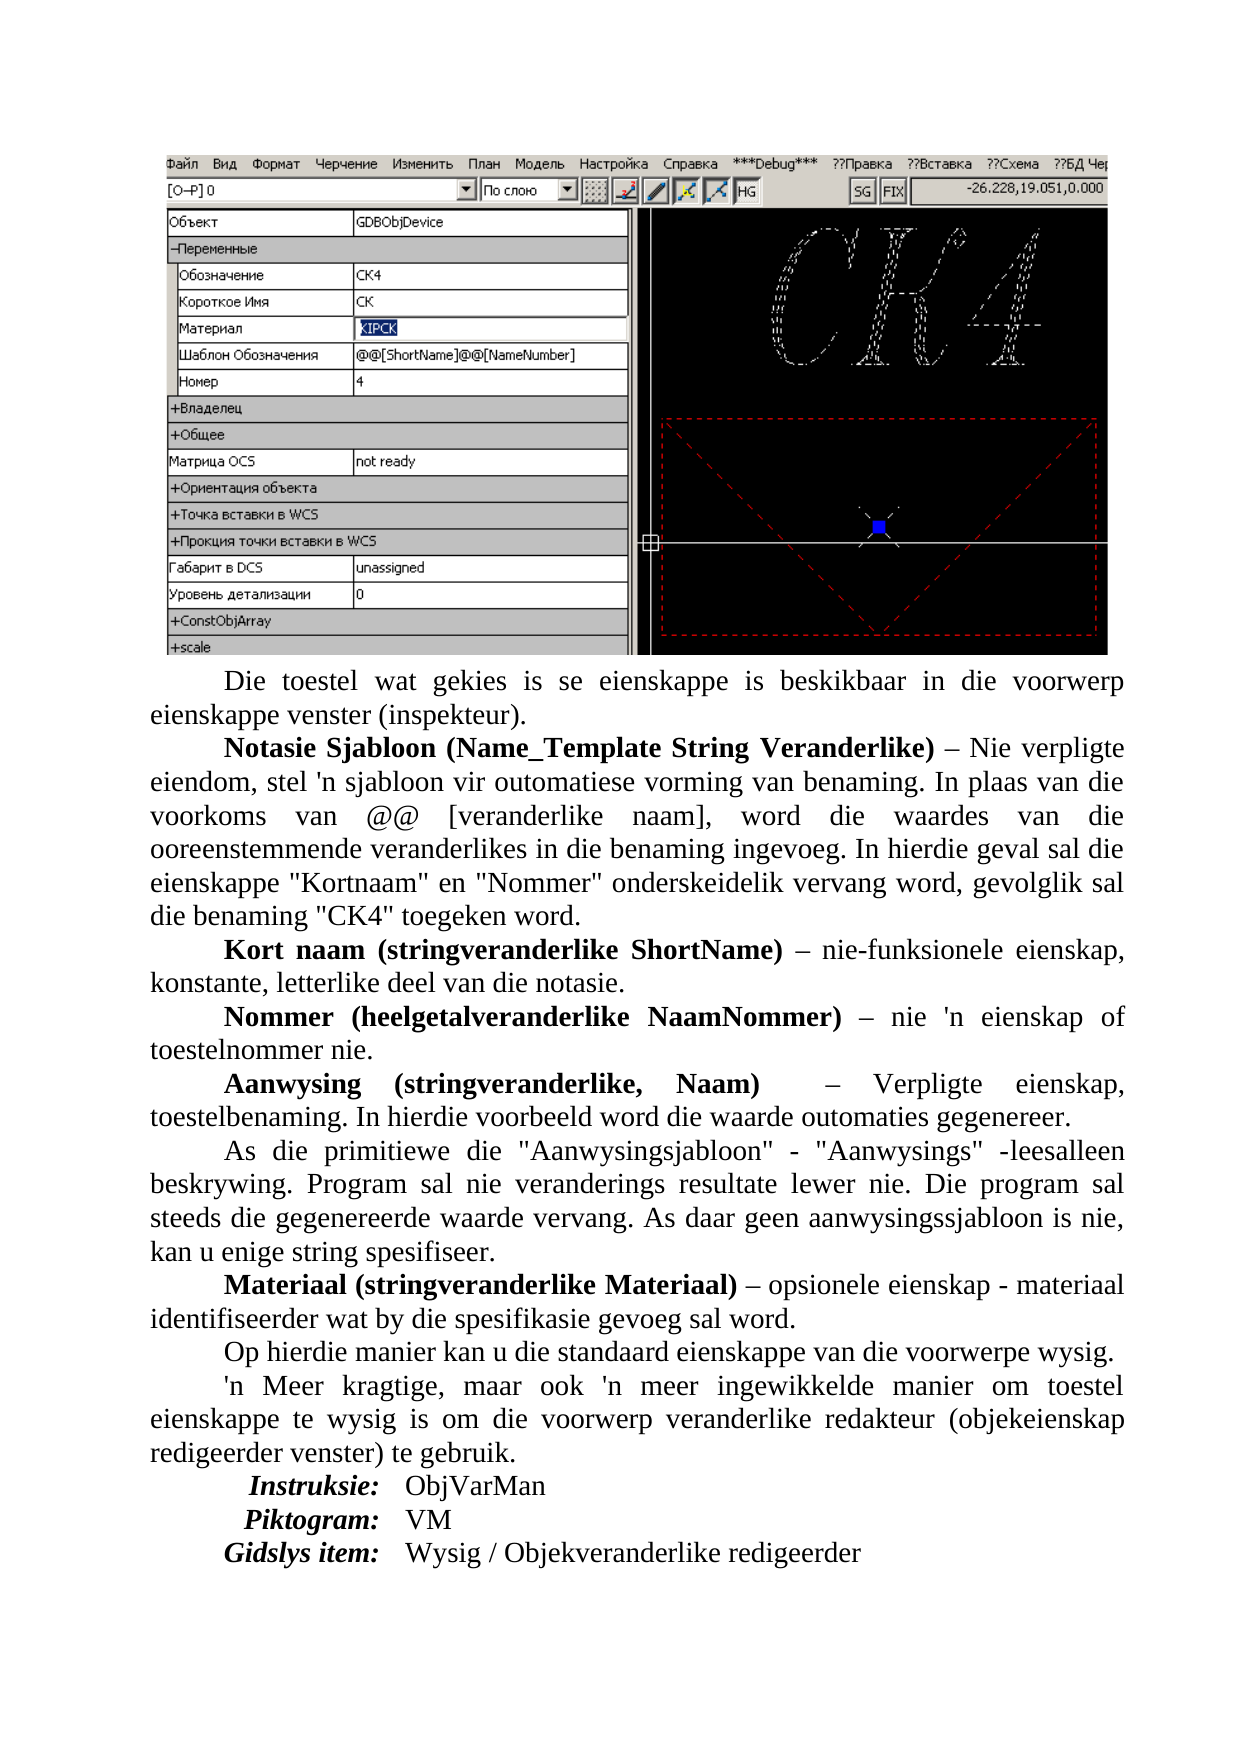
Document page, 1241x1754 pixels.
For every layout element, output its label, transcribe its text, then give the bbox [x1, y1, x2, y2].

table_cell Piktogram: [139, 1502, 394, 1536]
table_cell VM [394, 1502, 1039, 1536]
text Notasie Sjabloon (Name_Template String Veranderlike) – Nie verpligte eiendom, stel 'n sjabloon vir outomatiese vorming van benaming. In plaas van die voorkoms van @@ [veranderlike naam], word die waardes van die ooreenstemmende veranderlikes in die benaming ingevoeg. In hierdie geval sal die eienskappe "Kortnaam" en "Nommer" onderskeidelik vervang word, gevolglik sal die benaming "CK4" toegeken word. [150, 731, 1125, 932]
table_header Instruksie: [139, 1469, 394, 1502]
text Op hierdie manier kan u die standaard eienskappe van die voorwerpe wysig. [150, 1334, 1125, 1368]
text Kort naam (stringveranderlike ShortName) – nie-funksionele eienskap, konstante, letterlike deel van die notasie. [150, 932, 1125, 999]
table_header ObjVarMan [394, 1469, 1039, 1502]
text Die toestel wat gekies is se eienskappe is beskikbaar in die voorwerp eienskappe venster (inspekteur). [150, 663, 1125, 731]
text Nommer (heelgetalveranderlike NaamNommer) – nie 'n eienskap of toestelnommer nie. [150, 999, 1125, 1066]
table_cell Wysig / Objekveranderlike redigeerder [394, 1536, 1039, 1569]
table_cell Gidslys item: [139, 1536, 394, 1569]
text Aanwysing (stringveranderlike, Naam) – Verpligte eienskap, toestelbenaming. In hierdie voorbeeld word die waarde outomaties gegenereer. [150, 1066, 1125, 1133]
text As die primitiewe die "Aanwysingsjabloon" - "Aanwysings" -leesalleen beskrywing. Program sal nie veranderings resultate lewer nie. Die program sal steeds die gegenereerde waarde vervang. As daar geen aanwysingssjabloon is nie, kan u enige string spesifiseer. [150, 1133, 1125, 1267]
text Materiaal (stringveranderlike Materiaal) – opsionele eienskap - materiaal identifiseerder wat by die spesifikasie gevoeg sal word. [150, 1267, 1125, 1334]
text 'n Meer kragtige, maar ook 'n meer ingewikkelde manier om toestel eienskappe te wysig is om die voorwerp veranderlike redakteur (objekeienskap redigeerder venster) te gebruik. [150, 1368, 1125, 1468]
